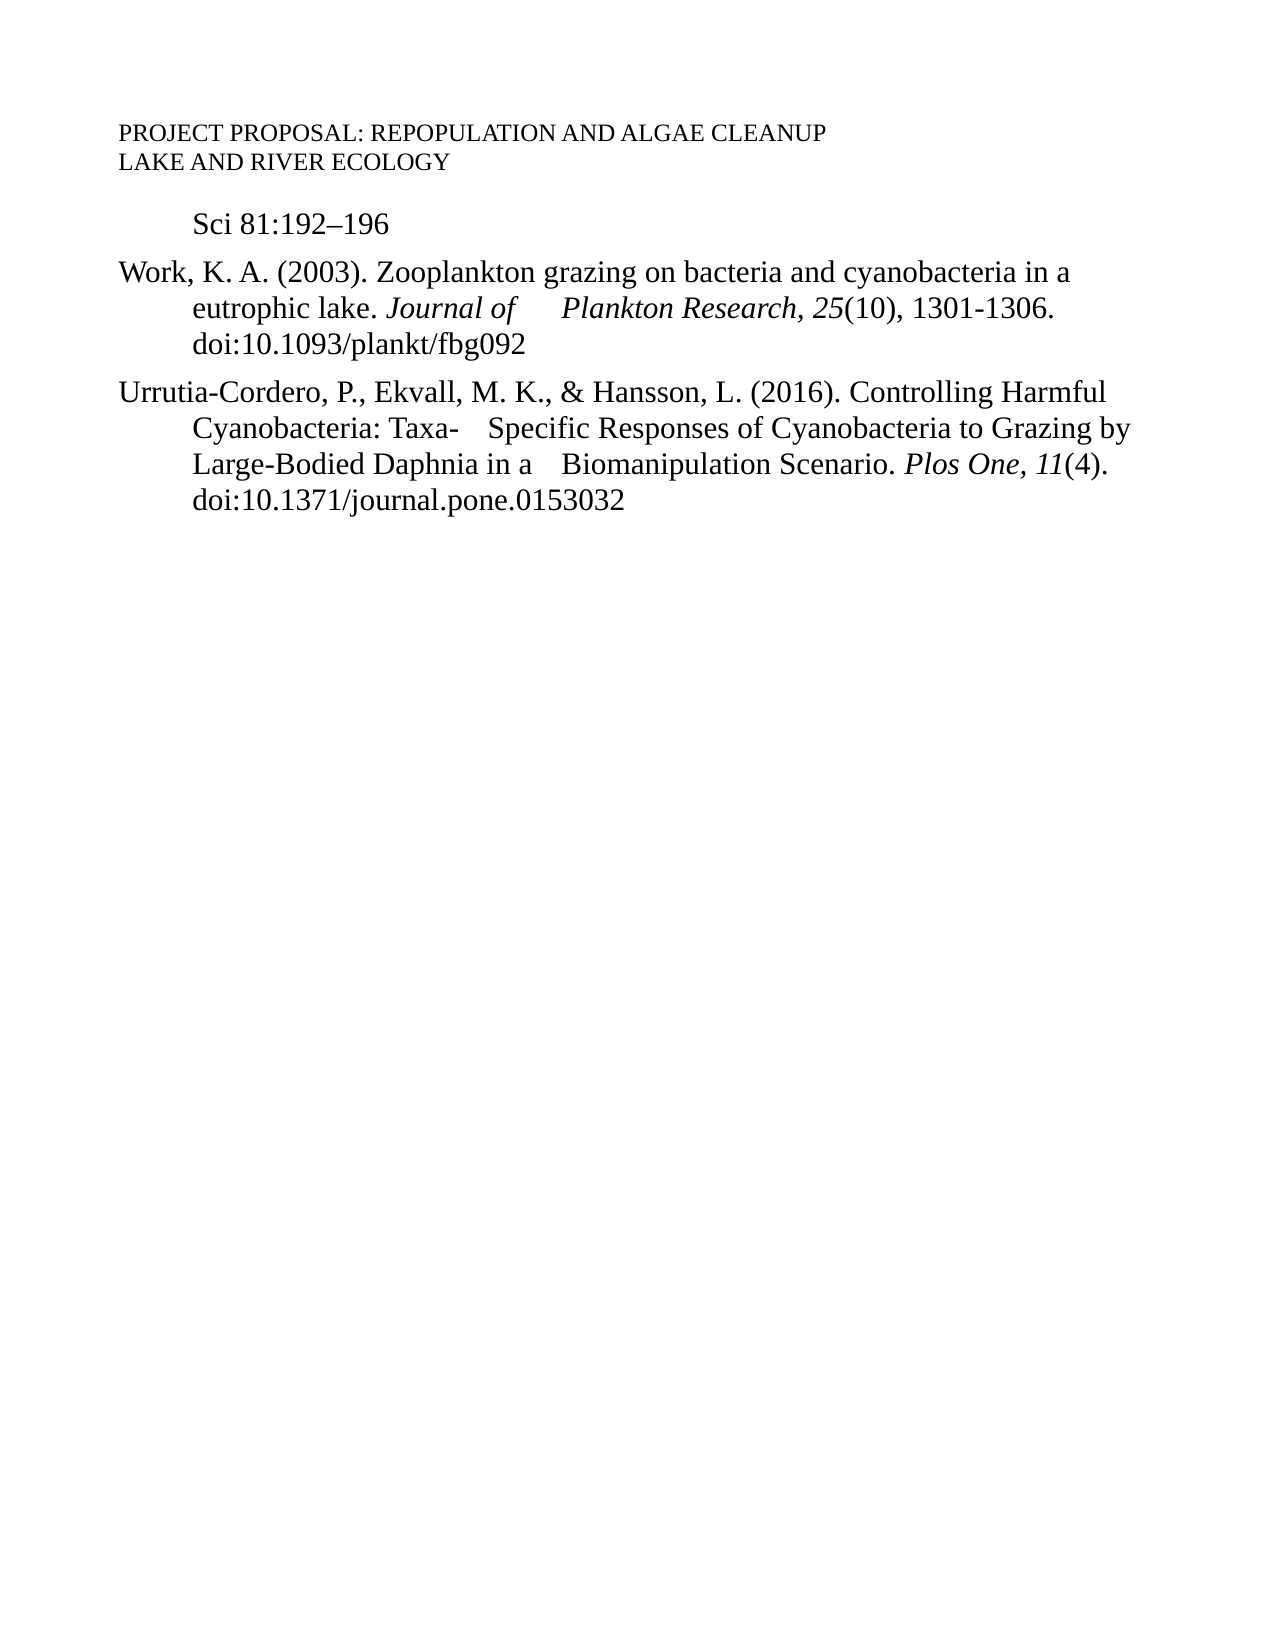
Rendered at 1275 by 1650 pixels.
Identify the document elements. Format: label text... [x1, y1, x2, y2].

text Work, K. A. (2003). Zooplankton grazing on bacteria and cyanobacteria in a eutrophic lake. Journal of Plankton Research, 25(10), 1301-1306. doi:10.1093/plankt/fbg092 [118, 253, 1157, 361]
text Urrutia-Cordero, P., Ekvall, M. K., & Hansson, L. (2016). Controlling Harmful Cyanobacteria: Taxa- Specific Responses of Cyanobacteria to Grazing by Large-Bodied Daphnia in a Biomanipulation Scenario. Plos One, 11(4). doi:10.1371/journal.pone.0153032 [118, 373, 1157, 517]
text Sci 81:192–196 [118, 205, 1157, 241]
